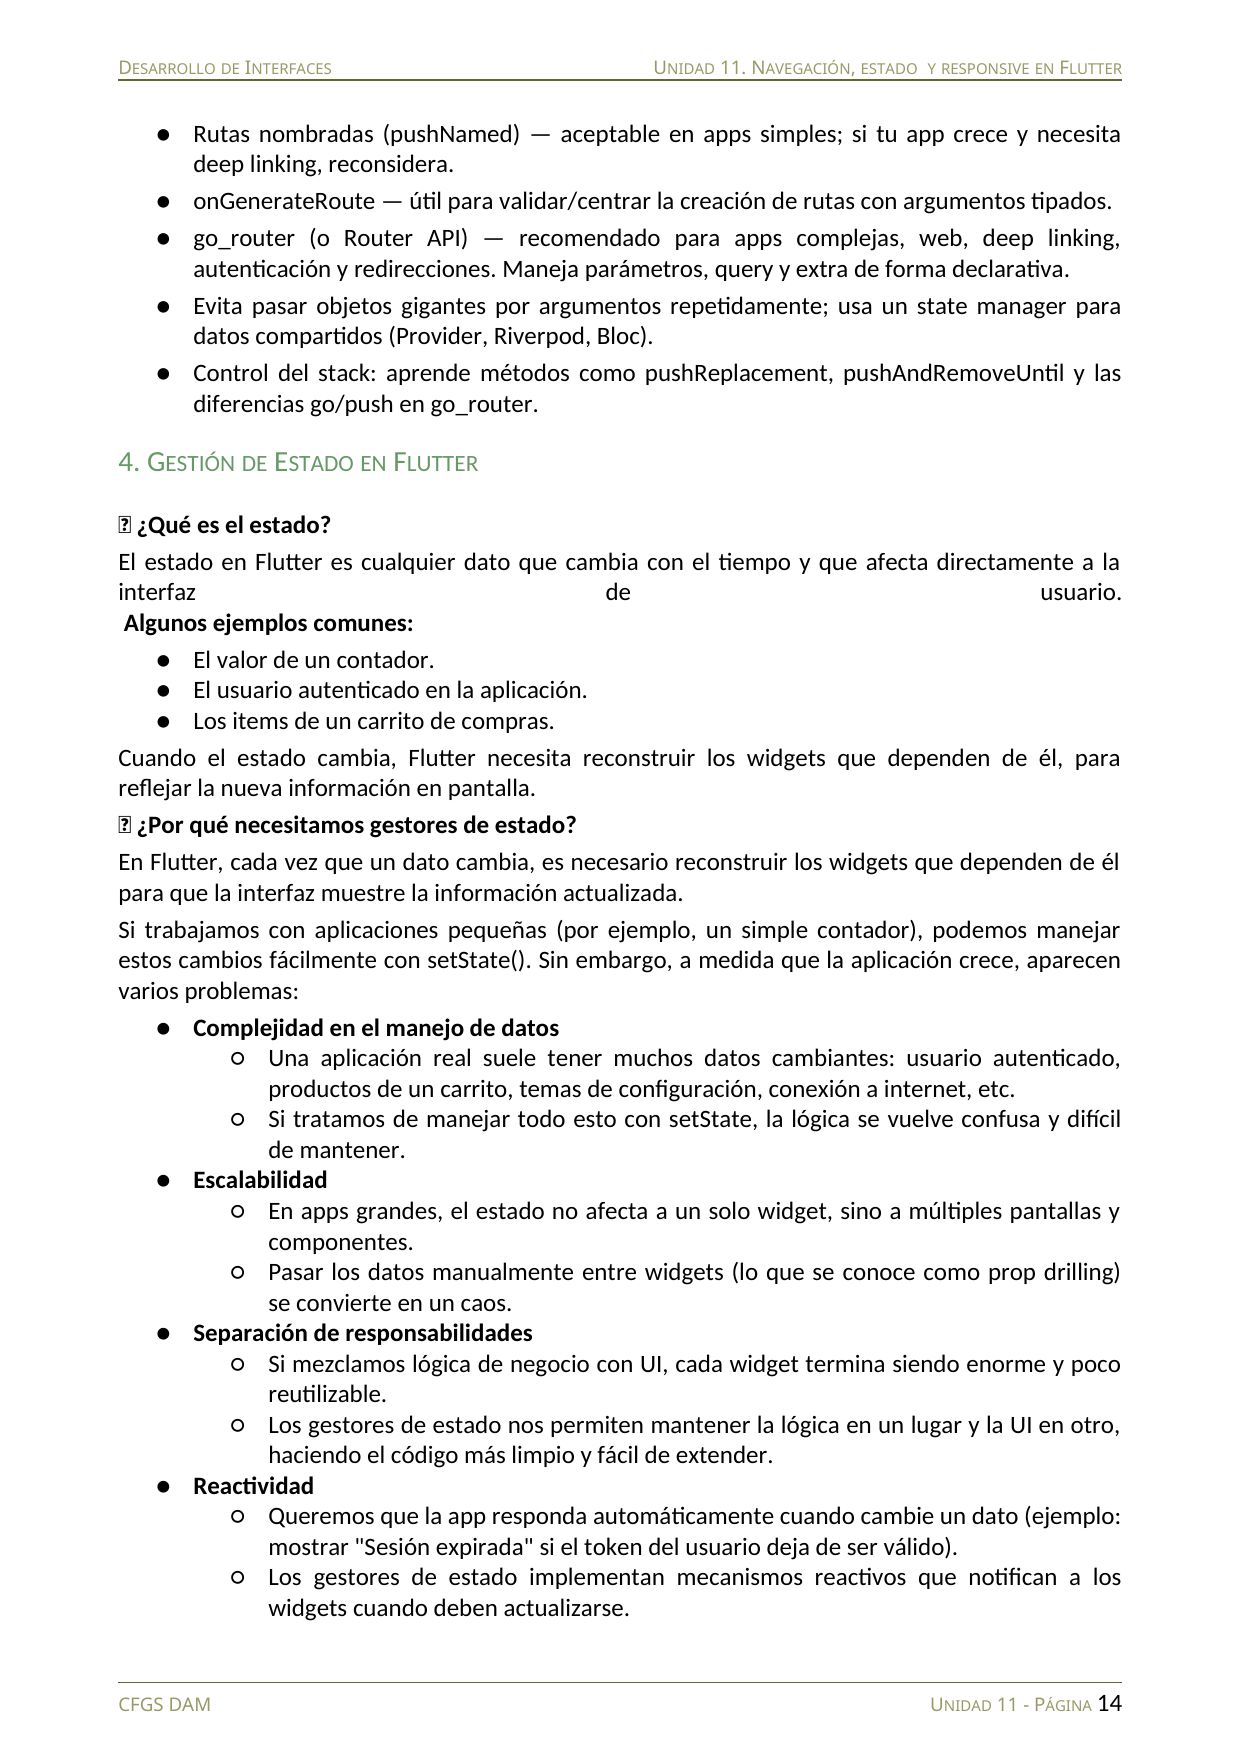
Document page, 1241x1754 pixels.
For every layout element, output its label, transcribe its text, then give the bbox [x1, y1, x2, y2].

text Si trabajamos con aplicaciones pequeñas (por ejemplo, un simple contador), podemos manejar estos cambios fácilmente con setState(). Sin embargo, a medida que la aplicación crece, aparecen varios problemas: [118, 914, 1122, 1006]
list Los gestores de estado nos permiten mantener la lógica en un lugar y la UI en otro, haciendo el código más limpio y fácil de extender. [231, 1409, 1122, 1470]
list go_router (o Router API) — recomendado para apps complejas, web, deep linking, autenticación y redirecciones. Maneja parámetros, query y extra de forma declarativa. [156, 222, 1122, 283]
list Reactividad [156, 1470, 1122, 1500]
list Complejidad en el manejo de datos [156, 1012, 1122, 1043]
list Los gestores de estado implementan mecanismos reactivos que notifican a los widgets cuando deben actualizarse. [231, 1561, 1122, 1622]
list El valor de un contador. [156, 644, 1122, 674]
list Control del stack: aprende métodos como pushReplacement, pushAndRemoveUntil y las diferencias go/push en go_router. [156, 357, 1122, 418]
list En apps grandes, el estado no afecta a un solo widget, sino a múltiples pantallas y componentes. [231, 1195, 1122, 1256]
text Cuando el estado cambia, Flutter necesita reconstruir los widgets que dependen de él, para reflejar la nueva información en pantalla. [118, 742, 1122, 803]
list Los items de un carrito de compras. [156, 705, 1122, 736]
text 🔷 ¿Por qué necesitamos gestores de estado? [118, 809, 1122, 840]
list Si mezclamos lógica de negocio con UI, cada widget termina siendo enorme y poco reutilizable. [231, 1348, 1122, 1409]
list Si tratamos de manejar todo esto con setState, la lógica se vuelve confusa y difícil de mantener. [231, 1104, 1122, 1165]
list Evita pasar objetos gigantes por argumentos repetidamente; usa un state manager para datos compartidos (Provider, Riverpod, Bloc). [156, 290, 1122, 351]
list Una aplicación real suele tener muchos datos cambiantes: usuario autenticado, productos de un carrito, temas de configuración, conexión a internet, etc. [231, 1043, 1122, 1104]
list Queremos que la app responda automáticamente cuando cambie un dato (ejemplo: mostrar "Sesión expirada" si el token del usuario deja de ser válido). [231, 1500, 1122, 1561]
list onGenerateRoute — útil para validar/centrar la creación de rutas con argumentos tipados. [156, 186, 1122, 216]
list El usuario autenticado en la aplicación. [156, 674, 1122, 705]
list Rutas nombradas (pushNamed) — aceptable en apps simples; si tu app crece y necesita deep linking, reconsidera. [156, 118, 1122, 179]
list Separación de responsabilidades [156, 1317, 1122, 1348]
list Escalabilidad [156, 1165, 1122, 1195]
text El estado en Flutter es cualquier dato que cambia con el tiempo y que afecta directamente a la interfaz de usuario. Algunos ejemplos comunes: [118, 546, 1122, 638]
subtitle 4. Gestión de Estado en Flutter [118, 443, 1122, 479]
list Pasar los datos manualmente entre widgets (lo que se conoce como prop drilling) se convierte en un caos. [231, 1256, 1122, 1317]
text En Flutter, cada vez que un dato cambia, es necesario reconstruir los widgets que dependen de él para que la interfaz muestre la información actualizada. [118, 847, 1122, 908]
text 🔷 ¿Qué es el estado? [118, 509, 1122, 539]
